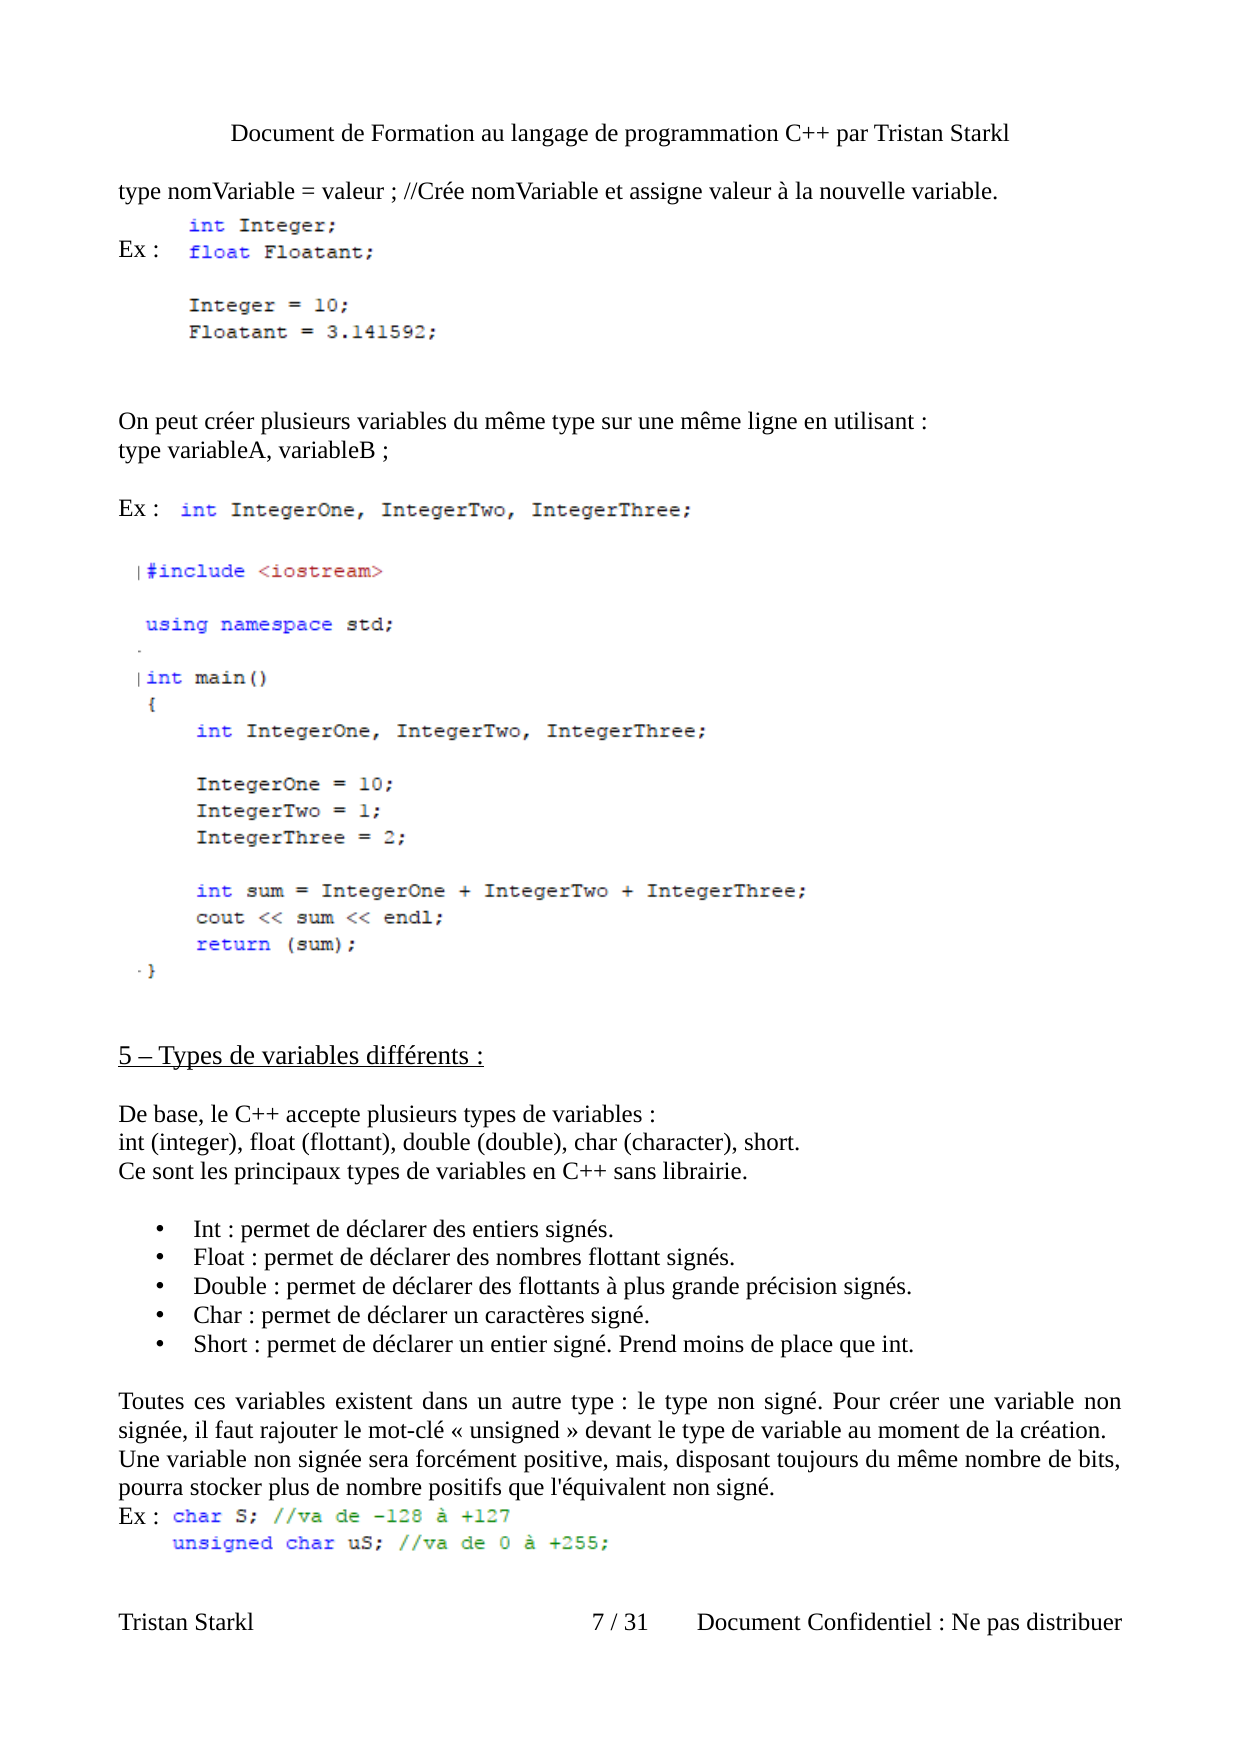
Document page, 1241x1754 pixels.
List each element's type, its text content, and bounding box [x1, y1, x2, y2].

text Ex : [118, 1501, 1122, 1530]
text type variableA, variableB ; [118, 435, 1122, 464]
list Double : permet de déclarer des flottants à plus grande précision signés. [156, 1271, 1122, 1300]
picture [172, 1505, 618, 1554]
picture [174, 492, 719, 531]
text Une variable non signée sera forcément positive, mais, disposant toujours du même nombre de bits, pourra stocker plus de nombre positifs que l'équivalent non signé. [118, 1444, 1122, 1501]
list Short : permet de déclarer un entier signé. Prend moins de place que int. [156, 1329, 1122, 1357]
text Ex : [118, 493, 174, 521]
text On peut créer plusieurs variables du même type sur une même ligne en utilisant : [118, 406, 1122, 435]
text Ce sont les principaux types de variables en C++ sans librairie. [118, 1156, 1122, 1185]
list Int : permet de déclarer des entiers signés. [156, 1214, 1122, 1242]
list Char : permet de déclarer un caractères signé. [156, 1300, 1122, 1329]
text [458, 234, 1122, 263]
picture [179, 216, 458, 343]
text int (integer), float (flottant), double (double), char (character), short. [118, 1127, 1122, 1156]
text Toutes ces variables existent dans un autre type : le type non signé. Pour créer une variable non signée, il faut rajouter le mot-clé « unsigned » devant le type de variable au moment de la création. [118, 1386, 1122, 1444]
text Ex : [118, 234, 179, 263]
text De base, le C++ accepte plusieurs types de variables : [118, 1099, 1122, 1127]
list Float : permet de déclarer des nombres flottant signés. [156, 1242, 1122, 1271]
picture [138, 561, 820, 988]
text 5 – Types de variables différents : [118, 1039, 1122, 1070]
text type nomVariable = valeur ; //Crée nomVariable et assigne valeur à la nouvelle variable. [118, 176, 1122, 205]
text [719, 493, 1122, 521]
